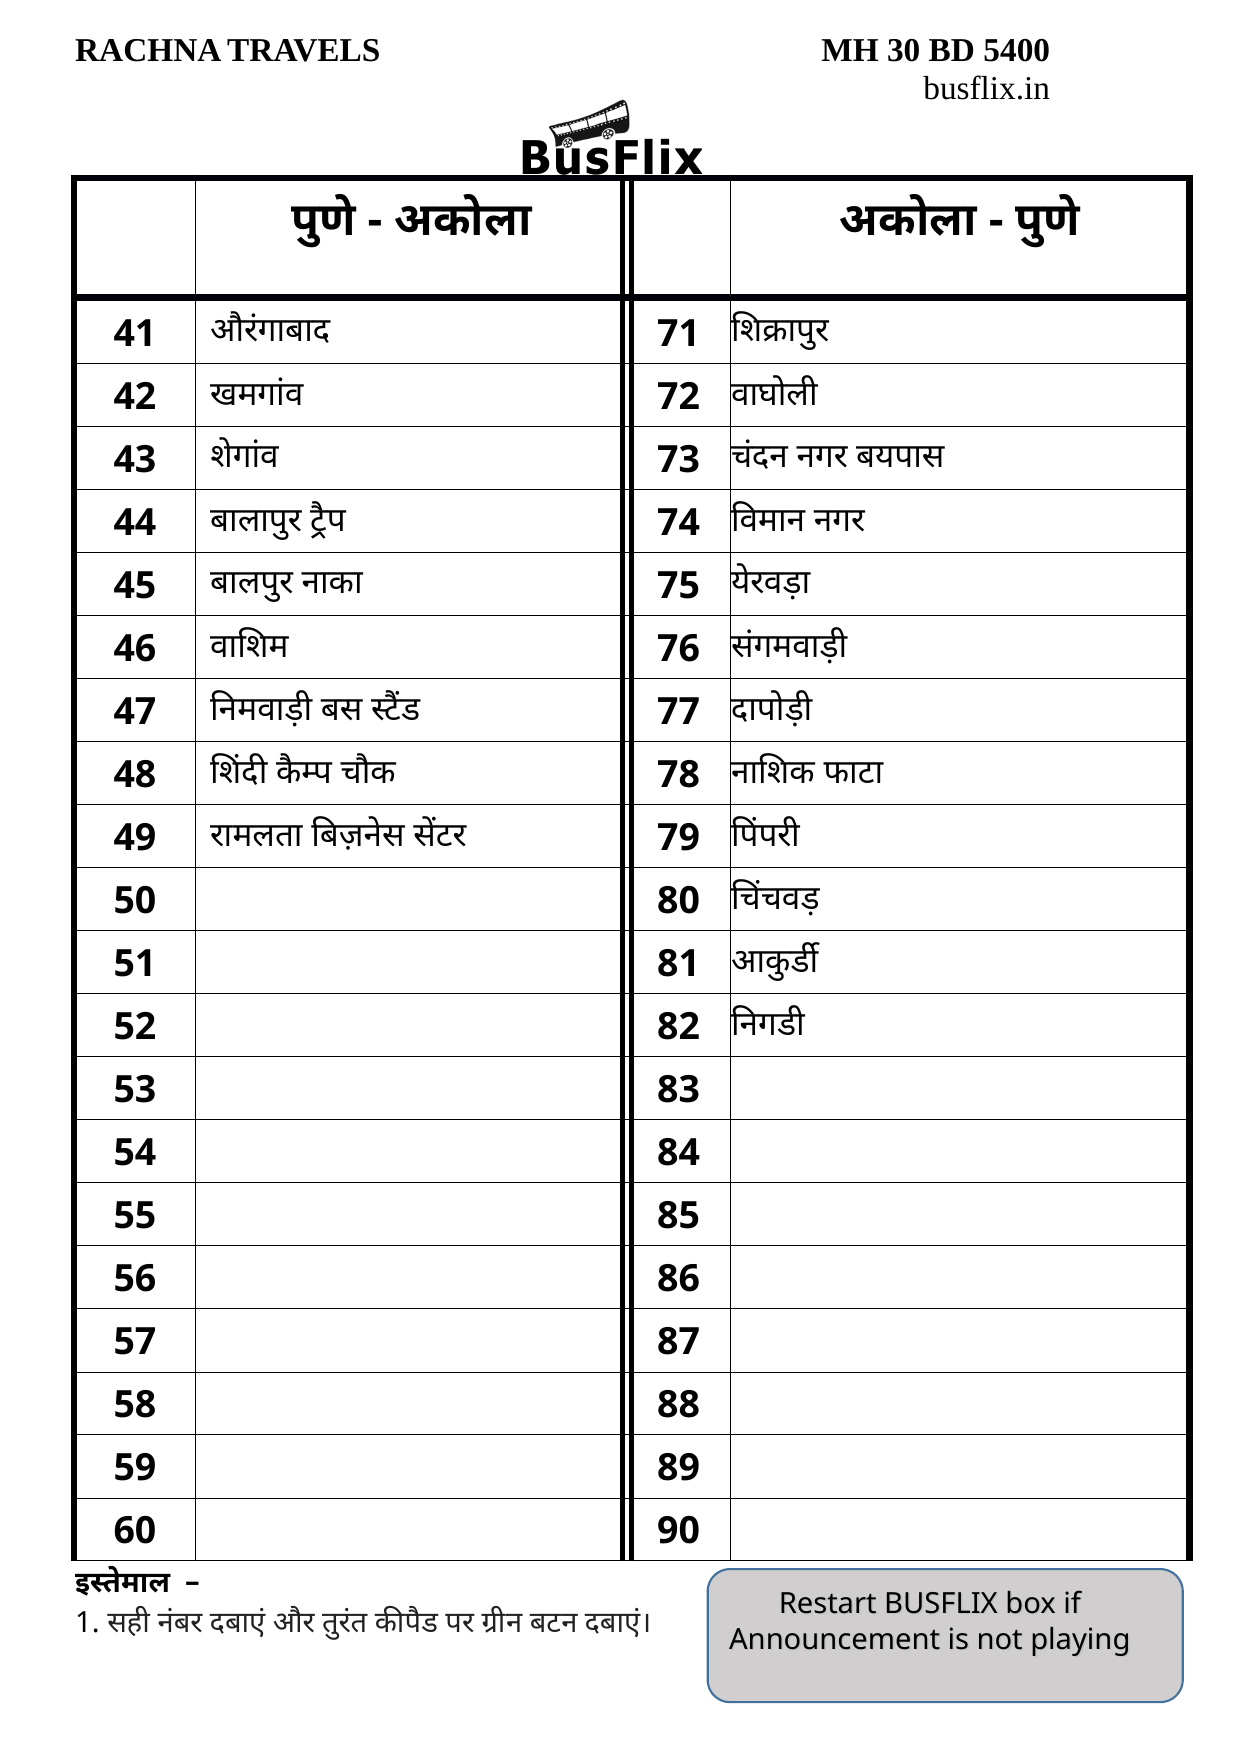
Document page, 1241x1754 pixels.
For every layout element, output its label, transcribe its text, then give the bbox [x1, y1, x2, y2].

table_cell 53 [77, 1057, 195, 1119]
table_cell शिंदी कैम्प चौक [196, 742, 620, 804]
table_cell [196, 1373, 620, 1434]
table_cell 55 [77, 1183, 195, 1245]
table_cell [196, 1120, 620, 1182]
table_cell 72 [634, 364, 730, 426]
table_cell 50 [77, 868, 195, 930]
table_cell 82 [634, 994, 730, 1056]
table_cell 44 [77, 490, 195, 552]
table_cell 48 [77, 742, 195, 804]
table_cell वाशिम [196, 616, 620, 678]
table_cell संगमवाड़ी [731, 616, 1186, 678]
table_cell 75 [634, 553, 730, 615]
table_cell 73 [634, 427, 730, 489]
table_cell [731, 1057, 1186, 1119]
table_header अकोला - पुणे [731, 181, 1186, 294]
table_cell 77 [634, 679, 730, 741]
table_cell [196, 1309, 620, 1371]
table_cell 47 [77, 679, 195, 741]
table_cell [731, 1120, 1186, 1182]
table_cell [196, 931, 620, 993]
table_cell बालापुर ट्रैप [196, 490, 620, 552]
table_cell 80 [634, 868, 730, 930]
table_cell 45 [77, 553, 195, 615]
table_cell 41 [77, 301, 195, 363]
table_header पुणे - अकोला [196, 181, 620, 294]
table_cell 52 [77, 994, 195, 1056]
table_cell 51 [77, 931, 195, 993]
table_cell 46 [77, 616, 195, 678]
table_cell 57 [77, 1309, 195, 1371]
table_header [77, 181, 195, 294]
table_cell औरंगाबाद [196, 301, 620, 363]
table_cell 79 [634, 805, 730, 867]
table_cell [196, 1246, 620, 1308]
table_cell आकुर्डी [731, 931, 1186, 993]
table_cell शेगांव [196, 427, 620, 489]
table_cell 49 [77, 805, 195, 867]
table_cell निमवाड़ी बस स्टैंड [196, 679, 620, 741]
table_cell रामलता बिज़नेस सेंटर [196, 805, 620, 867]
table_cell शिक्रापुर [731, 301, 1186, 363]
table_cell येरवड़ा [731, 553, 1186, 615]
table_cell 87 [634, 1309, 730, 1371]
table_cell चिंचवड़ [731, 868, 1186, 930]
table_cell खमगांव [196, 364, 620, 426]
table_cell [196, 1057, 620, 1119]
table_cell वाघोली [731, 364, 1186, 426]
table_cell 90 [634, 1499, 730, 1560]
table_cell [731, 1183, 1186, 1245]
table_cell 81 [634, 931, 730, 993]
table_header [634, 181, 730, 294]
table_cell [731, 1373, 1186, 1434]
table_cell 54 [77, 1120, 195, 1182]
table_cell 76 [634, 616, 730, 678]
table_cell 85 [634, 1183, 730, 1245]
text 1. सही नंबर दबाएं और तुरंत कीपैड पर ग्रीन बटन दबाएं। [75, 1601, 706, 1644]
table_cell [196, 1435, 620, 1497]
table_cell 59 [77, 1435, 195, 1497]
table_cell 58 [77, 1373, 195, 1434]
table_cell 89 [634, 1435, 730, 1497]
table_cell [196, 868, 620, 930]
table_cell [731, 1309, 1186, 1371]
table_cell [196, 994, 620, 1056]
table_cell पिंपरी [731, 805, 1186, 867]
table_cell नाशिक फाटा [731, 742, 1186, 804]
table_cell [196, 1499, 620, 1560]
table_cell 42 [77, 364, 195, 426]
table_cell 60 [77, 1499, 195, 1560]
table_cell 88 [634, 1373, 730, 1434]
table_cell 86 [634, 1246, 730, 1308]
table_cell 71 [634, 301, 730, 363]
table_cell 74 [634, 490, 730, 552]
text इस्तेमाल – [75, 1561, 1165, 1601]
table_cell 43 [77, 427, 195, 489]
table_cell [731, 1499, 1186, 1560]
table_cell बालपुर नाका [196, 553, 620, 615]
table_cell 83 [634, 1057, 730, 1119]
table_cell [731, 1246, 1186, 1308]
table_cell निगडी [731, 994, 1186, 1056]
table_cell [731, 1435, 1186, 1497]
table_cell [196, 1183, 620, 1245]
table_cell 56 [77, 1246, 195, 1308]
table_cell विमान नगर [731, 490, 1186, 552]
table_cell 78 [634, 742, 730, 804]
table_cell चंदन नगर बयपास [731, 427, 1186, 489]
table_cell 84 [634, 1120, 730, 1182]
table_cell दापोड़ी [731, 679, 1186, 741]
